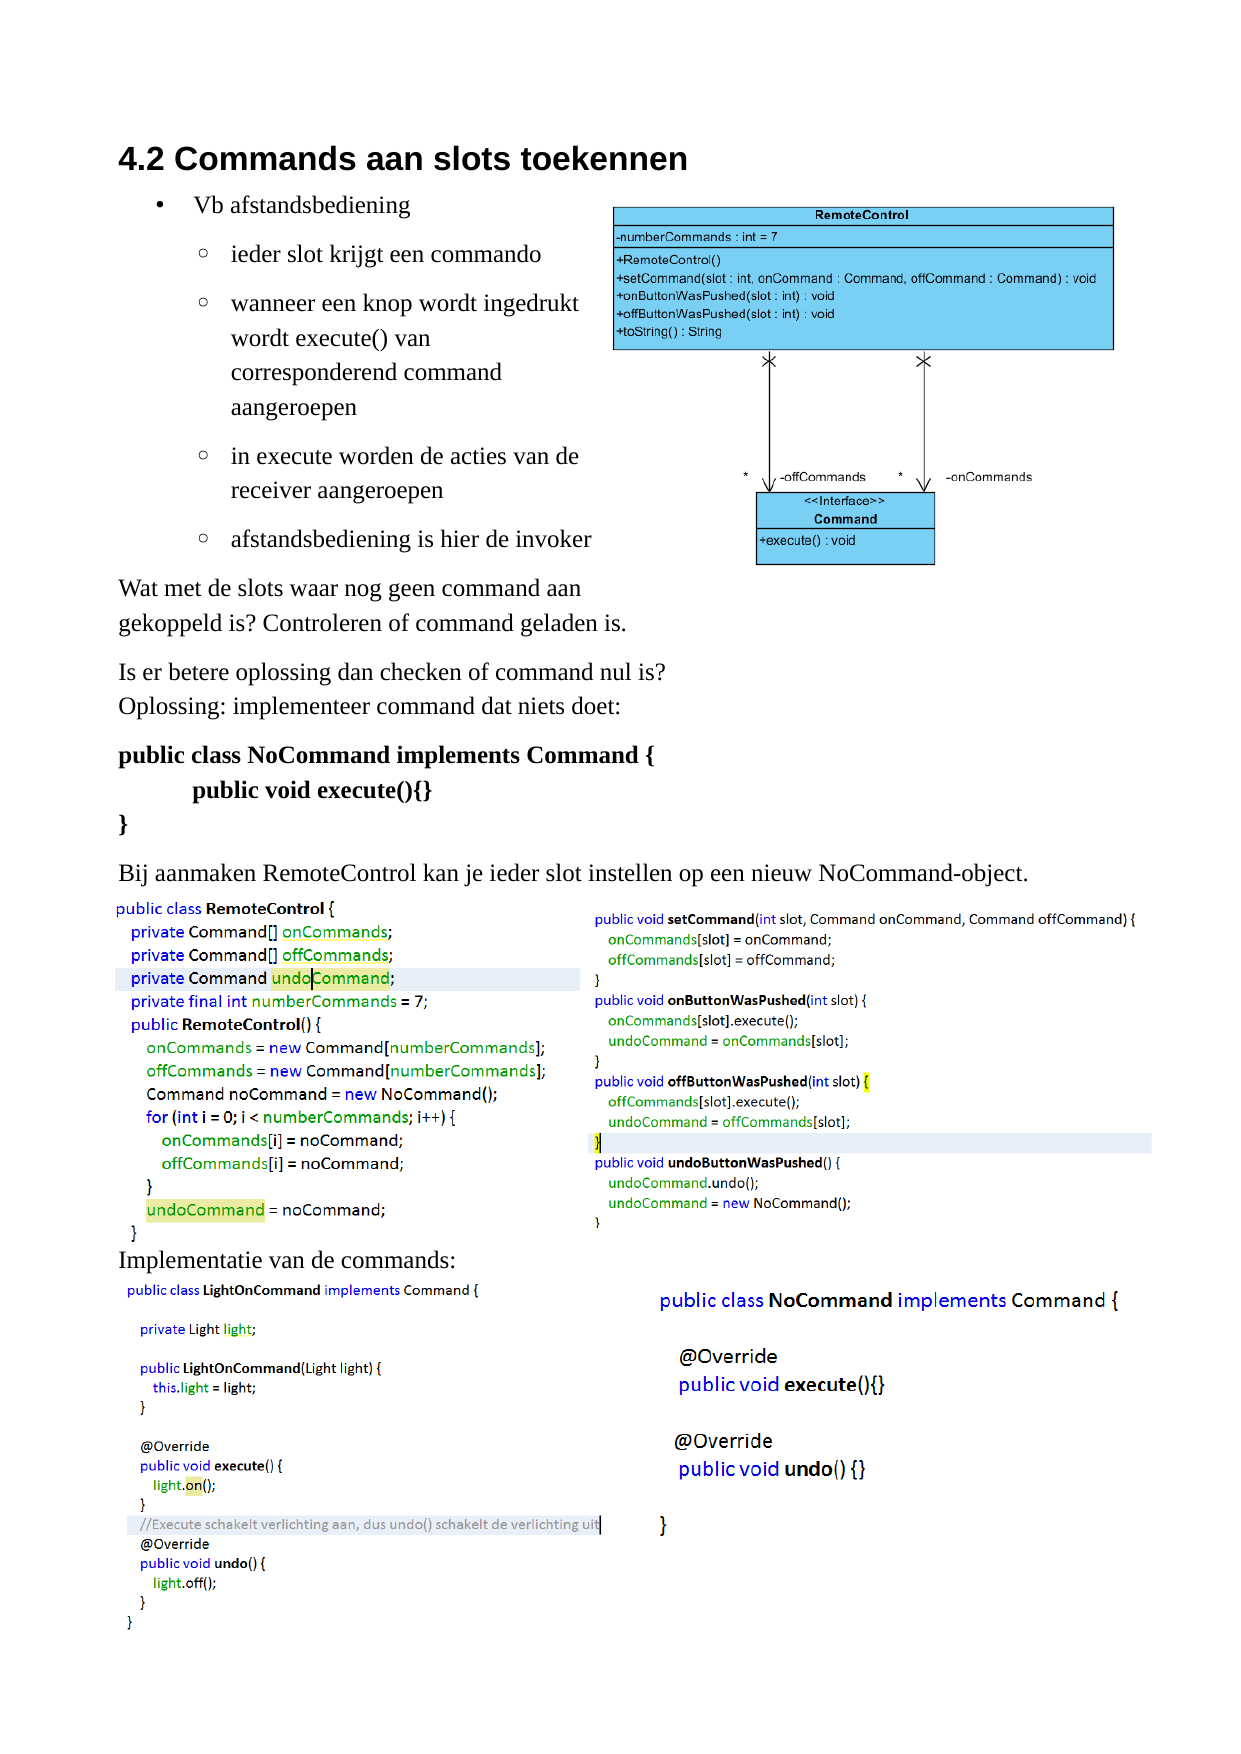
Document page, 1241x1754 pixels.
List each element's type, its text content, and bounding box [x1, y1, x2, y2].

text Wat met de slots waar nog geen command aan gekoppeld is? Controleren of command geladen is. [118, 573, 1122, 637]
list wanneer een knop wordt ingedrukt wordt execute() van corresponderend command aangeroepen [193, 288, 602, 420]
text Bij aanmaken RemoteControl kan je ieder slot instellen op een nieuw NoCommand-object. [118, 858, 1122, 887]
picture [654, 1287, 1146, 1539]
text Is er betere oplossing dan checken of command nul is? Oplossing: implementeer command dat niets doet: [118, 657, 1122, 720]
picture [121, 1280, 603, 1633]
list afstandsbediening is hier de invoker [193, 524, 602, 553]
picture [587, 907, 1152, 1228]
picture [112, 897, 581, 1246]
subtitle 4.2 Commands aan slots toekennen [118, 139, 1122, 178]
list Vb afstandsbediening [156, 190, 1122, 219]
picture [602, 198, 1128, 578]
text Implementatie van de commands: [118, 957, 1122, 1274]
list ieder slot krijgt een commando [193, 239, 602, 268]
list in execute worden de acties van de receiver aangeroepen [193, 441, 602, 504]
text public class NoCommand implements Command { public void execute(){} } [118, 740, 1122, 838]
